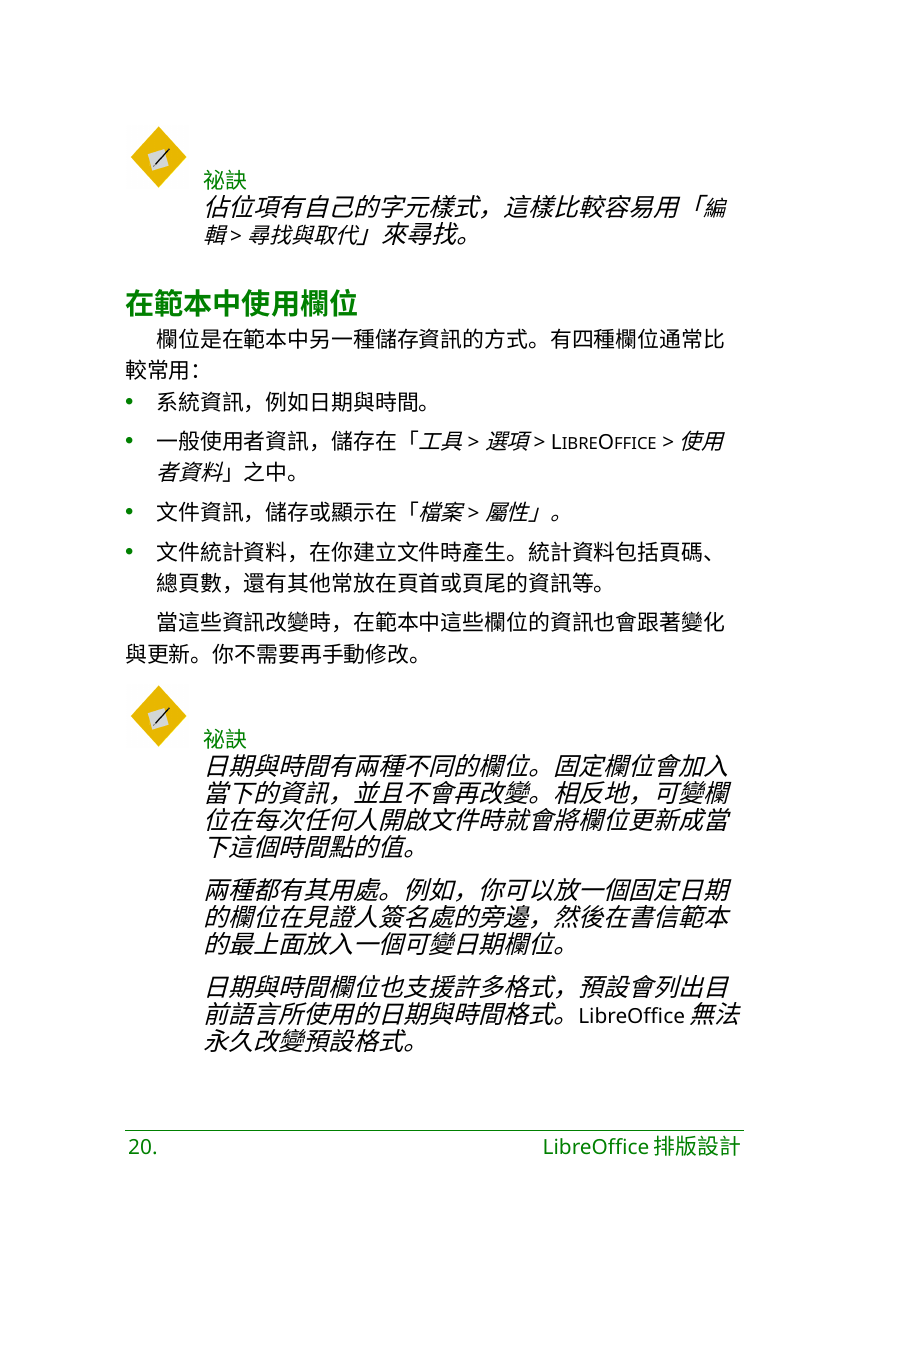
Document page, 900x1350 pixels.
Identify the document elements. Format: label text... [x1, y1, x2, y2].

text 當這些資訊改變時，在範本中這些欄位的資訊也會跟著變化與更新。你不需要再手動修改。 [125, 606, 744, 668]
list 文件資訊，儲存或顯示在「檔案 > 屬性」。 [125, 495, 744, 527]
list 祕訣 [125, 125, 744, 195]
text 日期與時間有兩種不同的欄位。固定欄位會加入當下的資訊，並且不會再改變。相反地，可變欄位在每次任何人開啟文件時就會將欄位更新成當下這個時間點的值。 [203, 754, 744, 862]
picture [126, 684, 189, 748]
list 文件統計資料，在你建立文件時產生。統計資料包括頁碼、總頁數，還有其他常放在頁首或頁尾的資訊等。 [125, 535, 744, 597]
subtitle 在範本中使用欄位 [125, 280, 744, 322]
text 日期與時間欄位也支援許多格式，預設會列出目前語言所使用的日期與時間格式。LibreOffice無法永久改變預設格式。 [203, 974, 744, 1056]
list 系統資訊，例如日期與時間。 [125, 385, 744, 416]
list 一般使用者資訊，儲存在「工具 > 選項 > LibreOffice > 使用者資料」之中。 [125, 424, 744, 487]
picture [126, 125, 189, 189]
text 欄位是在範本中另一種儲存資訊的方式。有四種欄位通常比較常用： [125, 322, 744, 385]
text 兩種都有其用處。例如，你可以放一個固定日期的欄位在見證人簽名處的旁邊，然後在書信範本的最上面放入一個可變日期欄位。 [203, 878, 744, 959]
text 佔位項有自己的字元樣式，這樣比較容易用「編輯 > 尋找與取代」來尋找。 [203, 195, 744, 249]
list 祕訣 [125, 684, 744, 754]
